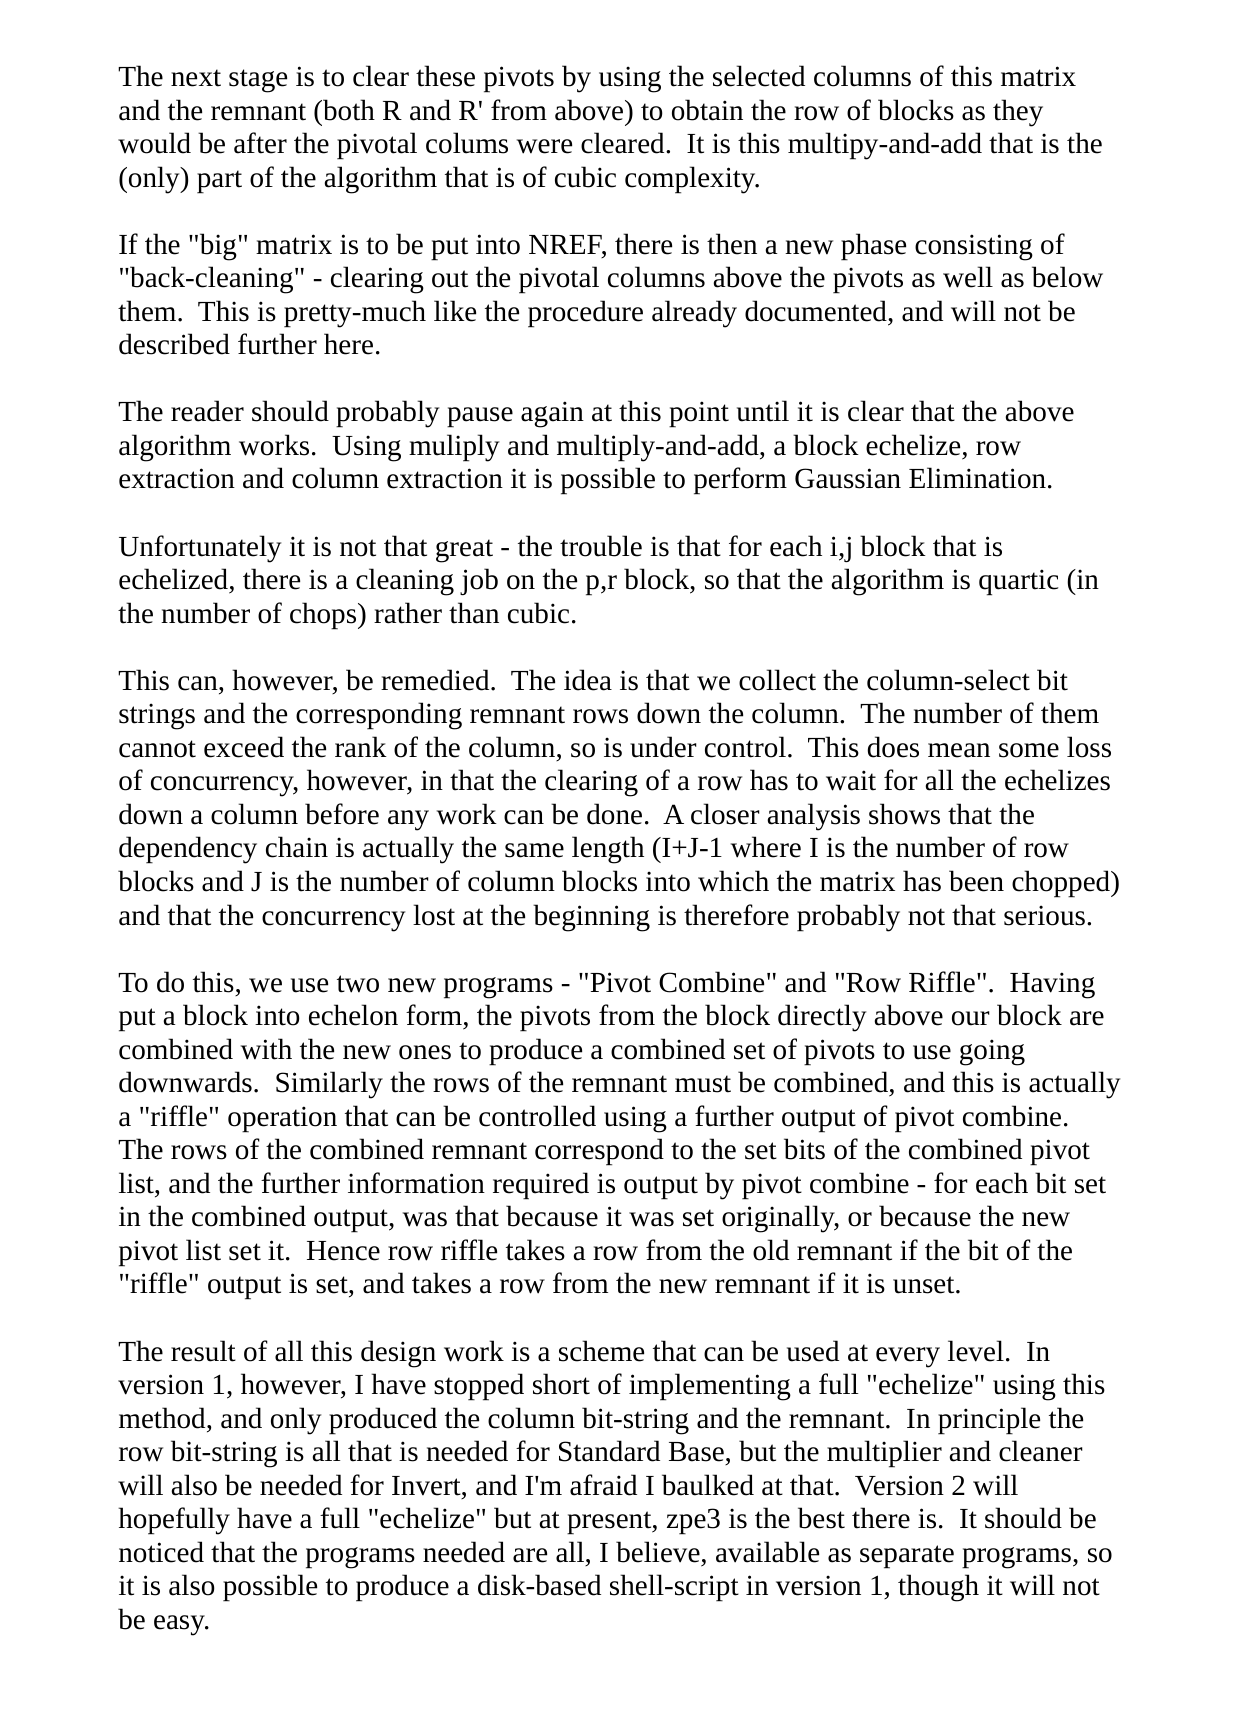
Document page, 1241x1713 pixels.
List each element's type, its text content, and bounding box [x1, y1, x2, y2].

text The result of all this design work is a scheme that can be used at every level. In version 1, however, I have stopped short of implementing a full "echelize" using this method, and only produced the column bit-string and the remnant. In principle the row bit-string is all that is needed for Standard Base, but the multiplier and cleaner will also be needed for Invert, and I'm afraid I baulked at that. Version 2 will hopefully have a full "echelize" but at present, zpe3 is the best there is. It should be noticed that the programs needed are all, I believe, available as separate programs, so it is also possible to produce a disk-based shell-script in version 1, though it will not be easy. [118, 1334, 1122, 1636]
text The next stage is to clear these pivots by using the selected columns of this matrix and the remnant (both R and R' from above) to obtain the row of blocks as they would be after the pivotal colums were cleared. It is this multipy-and-add that is the (only) part of the algorithm that is of cubic complexity. [118, 59, 1122, 193]
text The reader should probably pause again at this point until it is clear that the above algorithm works. Using muliply and multiply-and-add, a block echelize, row extraction and column extraction it is possible to perform Gaussian Elimination. [118, 394, 1122, 495]
text To do this, we use two new programs - "Pivot Combine" and "Row Riffle". Having put a block into echelon form, the pivots from the block directly above our block are combined with the new ones to produce a combined set of pivots to use going downwards. Similarly the rows of the remnant must be combined, and this is actually a "riffle" operation that can be controlled using a further output of pivot combine. The rows of the combined remnant correspond to the set bits of the combined pivot list, and the further information required is output by pivot combine - for each bit set in the combined output, was that because it was set originally, or because the new pivot list set it. Hence row riffle takes a row from the old remnant if the bit of the "riffle" output is set, and takes a row from the new remnant if it is unset. [118, 965, 1122, 1300]
text If the "big" matrix is to be put into NREF, there is then a new phase consisting of "back-cleaning" - clearing out the pivotal columns above the pivots as well as below them. This is pretty-much like the procedure already documented, and will not be described further here. [118, 227, 1122, 361]
text This can, however, be remedied. The idea is that we collect the column-select bit strings and the corresponding remnant rows down the column. The number of them cannot exceed the rank of the column, so is under control. This does mean some loss of concurrency, however, in that the clearing of a row has to wait for all the echelizes down a column before any work can be done. A closer analysis shows that the dependency chain is actually the same length (I+J-1 where I is the number of row blocks and J is the number of column blocks into which the matrix has been chopped) and that the concurrency lost at the beginning is therefore probably not that serious. [118, 663, 1122, 931]
text Unfortunately it is not that great - the trouble is that for each i,j block that is echelized, there is a cleaning job on the p,r block, so that the algorithm is quartic (in the number of chops) rather than cubic. [118, 529, 1122, 629]
